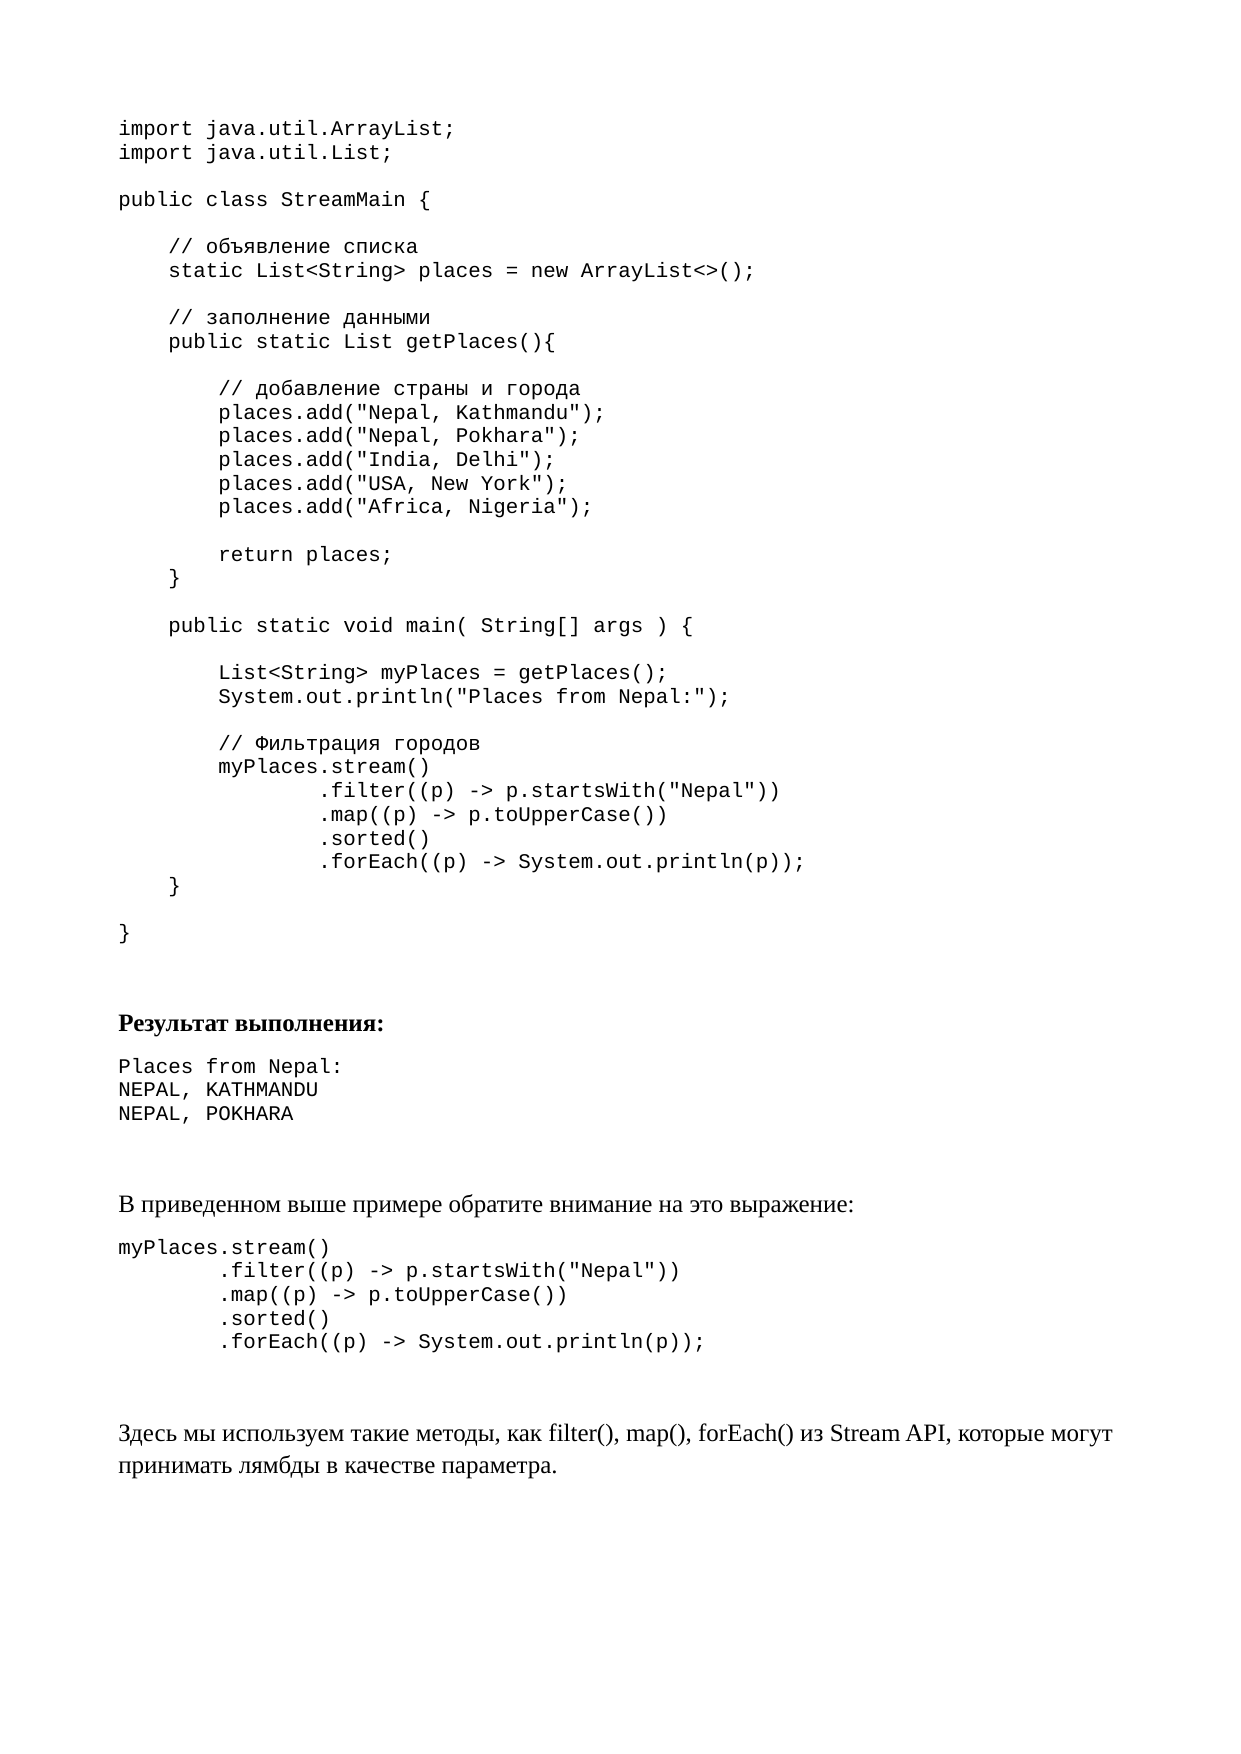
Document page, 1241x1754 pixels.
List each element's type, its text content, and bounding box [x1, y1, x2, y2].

text .sorted() [118, 827, 1122, 851]
text places.add("Nepal, Kathmandu"); [118, 402, 1122, 426]
text .filter((p) -> p.startsWith("Nepal")) [118, 780, 1122, 804]
text places.add("India, Delhi"); [118, 449, 1122, 473]
text Places from Nepal: [118, 1056, 1122, 1079]
text // Фильтрация городов [118, 733, 1122, 757]
text NEPAL, KATHMANDU [118, 1079, 1122, 1103]
text places.add("Africa, Nigeria"); [118, 496, 1122, 520]
text places.add("USA, New York"); [118, 473, 1122, 496]
text import java.util.ArrayList; [118, 118, 1122, 142]
text public static void main( String[] args ) { [118, 615, 1122, 638]
text } [118, 567, 1122, 591]
text NEPAL, POKHARA [118, 1103, 1122, 1127]
text Результат выполнения: [118, 975, 1122, 1037]
text import java.util.List; [118, 142, 1122, 165]
text } [118, 875, 1122, 898]
text public static List getPlaces(){ [118, 331, 1122, 354]
text .map((p) -> p.toUpperCase()) [118, 804, 1122, 827]
text .filter((p) -> p.startsWith("Nepal")) [118, 1261, 1122, 1284]
text // заполнение данными [118, 307, 1122, 331]
text Здесь мы используем такие методы, как filter(), map(), forEach() из Stream API, которые могут принимать лямбды в качестве параметра. [118, 1384, 1122, 1479]
text List<String> myPlaces = getPlaces(); [118, 662, 1122, 686]
text // добавление страны и города [118, 378, 1122, 402]
text В приведенном выше примере обратите внимание на это выражение: [118, 1156, 1122, 1218]
text } [118, 922, 1122, 946]
text .forEach((p) -> System.out.println(p)); [118, 851, 1122, 875]
text // объявление списка [118, 236, 1122, 260]
text static List<String> places = new ArrayList<>(); [118, 260, 1122, 284]
text myPlaces.stream() [118, 757, 1122, 780]
text places.add("Nepal, Pokhara"); [118, 426, 1122, 449]
text .map((p) -> p.toUpperCase()) [118, 1284, 1122, 1308]
text .forEach((p) -> System.out.println(p)); [118, 1331, 1122, 1355]
text .sorted() [118, 1308, 1122, 1331]
text public class StreamMain { [118, 189, 1122, 213]
text return places; [118, 544, 1122, 567]
text myPlaces.stream() [118, 1237, 1122, 1261]
text System.out.println("Places from Nepal:"); [118, 686, 1122, 709]
